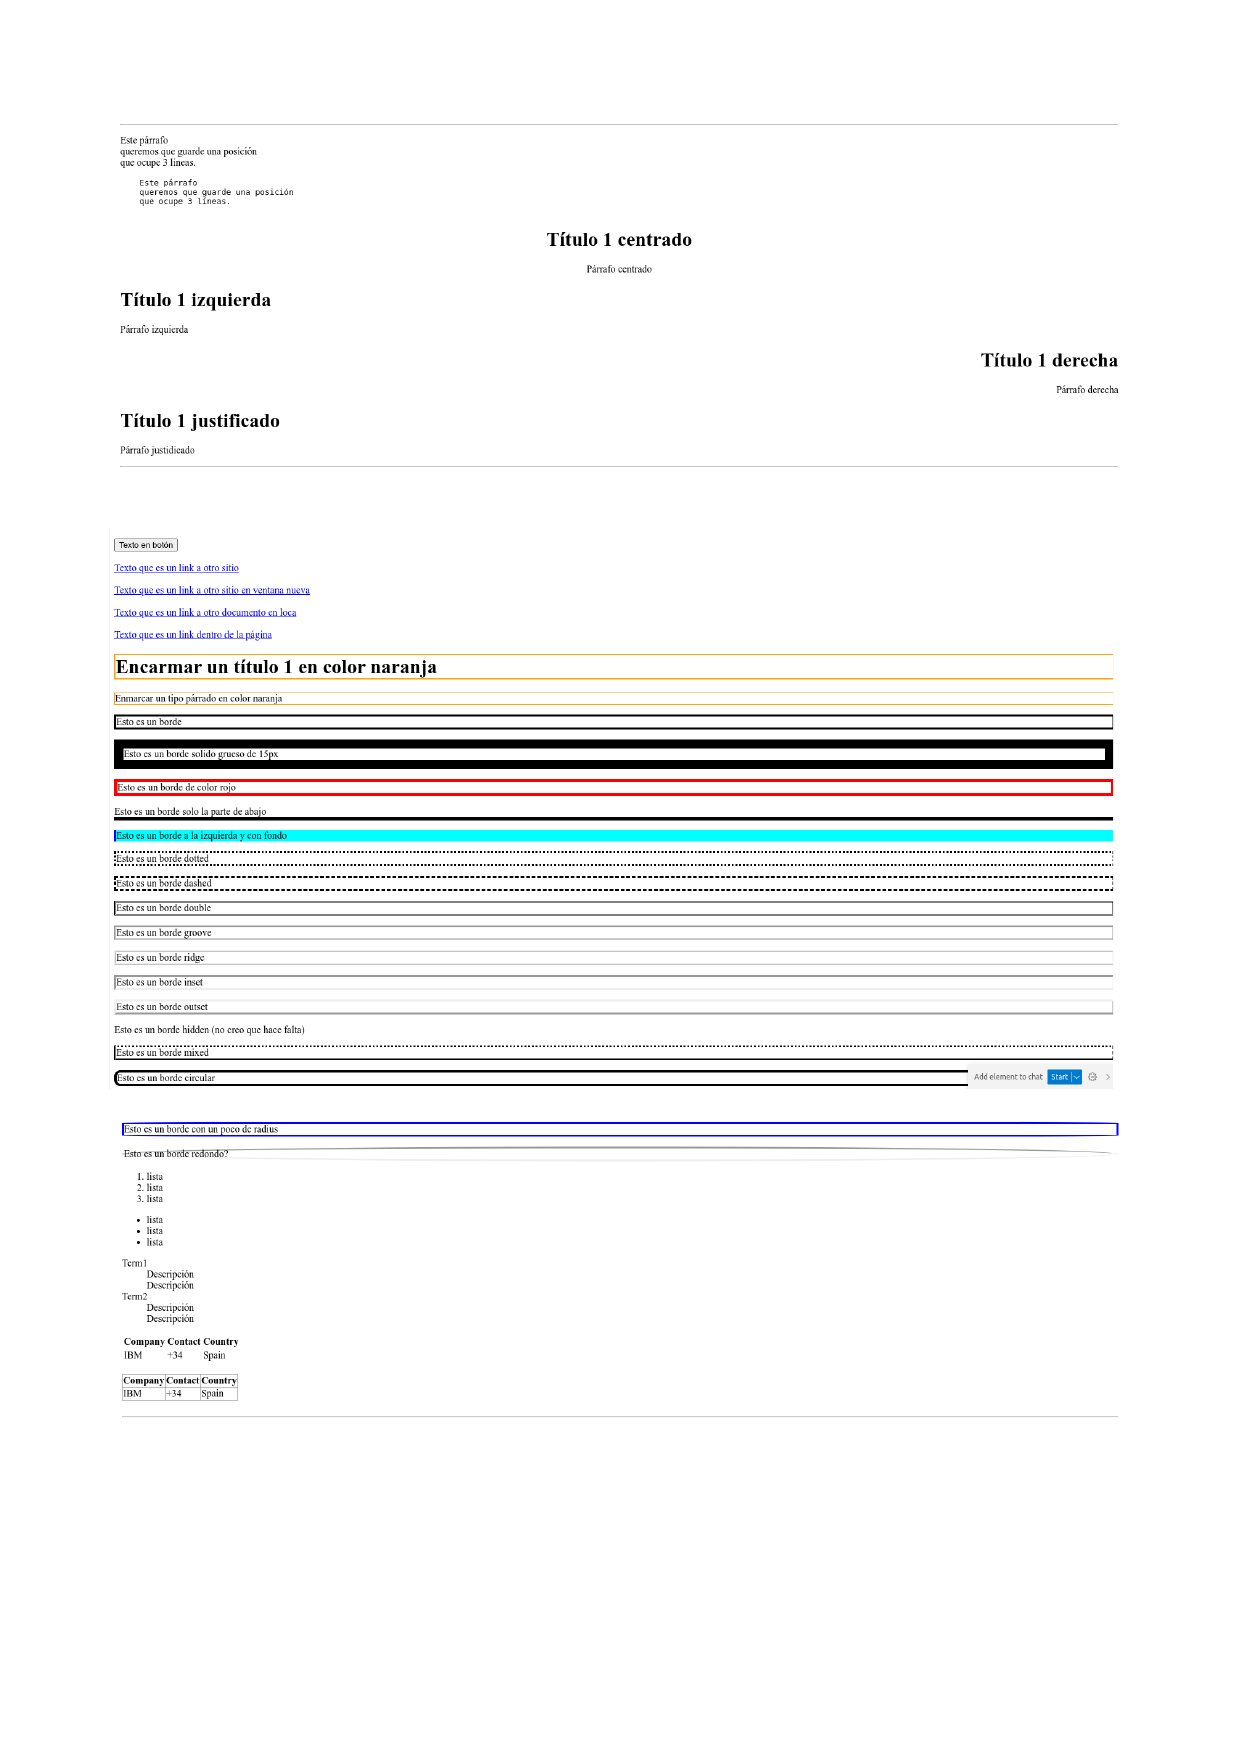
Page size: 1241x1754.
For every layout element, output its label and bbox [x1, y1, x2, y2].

picture [118, 1117, 1123, 1421]
picture [109, 528, 1114, 1089]
picture [118, 118, 1123, 471]
